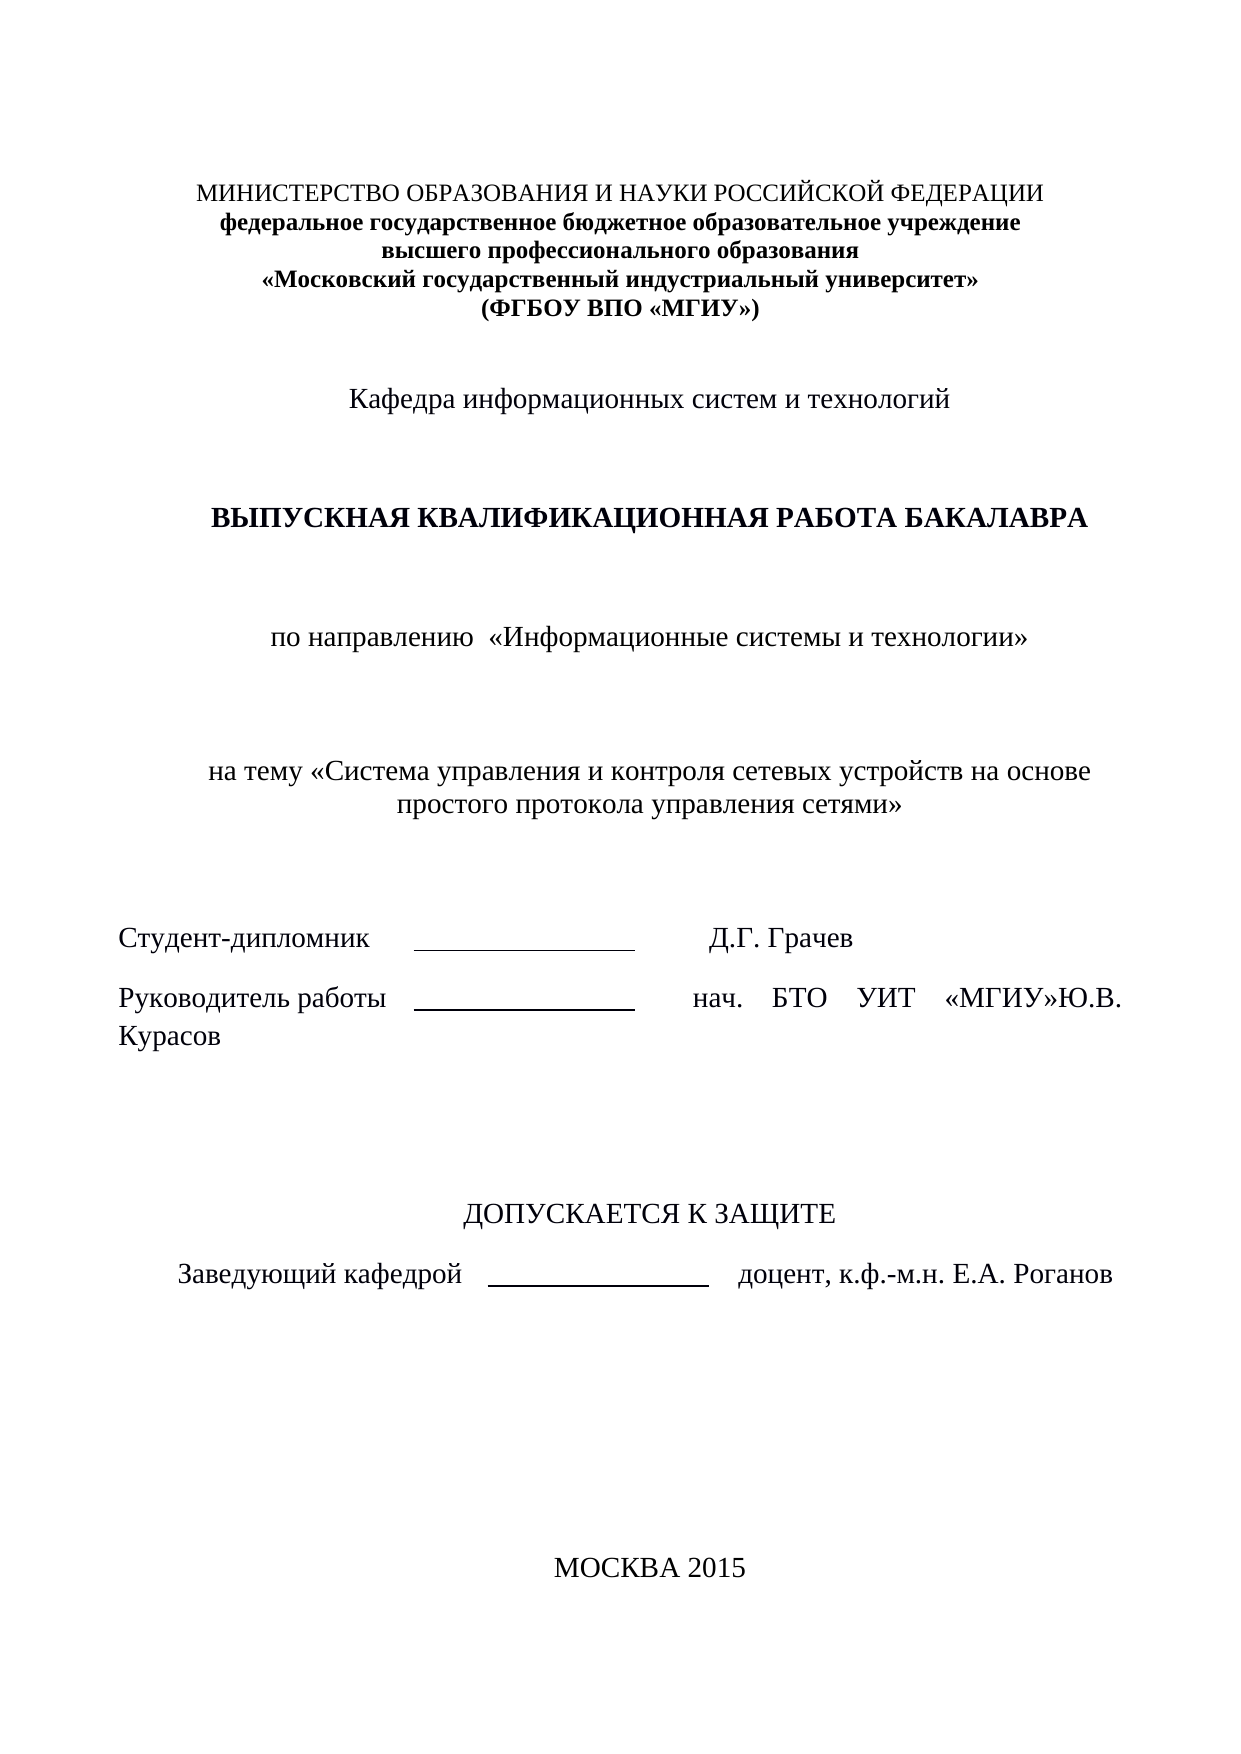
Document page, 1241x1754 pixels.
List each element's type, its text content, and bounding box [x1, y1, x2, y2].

text ВЫПУСКНАЯ КВАЛИФИКАЦИОННАЯ РАБОТА БАКАЛАВРА [177, 500, 1122, 533]
text ДОПУСКАЕТСЯ К ЗАЩИТЕ [177, 1197, 1122, 1230]
text Студент-дипломник Д.Г. Грачев [118, 921, 1122, 954]
text Заведующий кафедрой доцент, к.ф.-м.н. Е.А. Роганов [177, 1256, 1122, 1289]
text высшего профессионального образования [118, 236, 1122, 264]
text Кафедра информационных систем и технологий [177, 381, 1122, 415]
text федеральное государственное бюджетное образовательное учреждение [118, 207, 1122, 236]
text МИНИСТЕРСТВО ОБРАЗОВАНИЯ И НАУКИ РОССИЙСКОЙ ФЕДЕРАЦИИ [118, 178, 1122, 207]
text (ФГБОУ ВПО «МГИУ») [118, 293, 1122, 322]
text Руководитель работы нач. БТО УИТ «МГИУ»Ю.В. Курасов [118, 980, 1122, 1052]
text по направлению «Информационные системы и технологии» [177, 619, 1122, 652]
text МОСКВА 2015 [177, 1550, 1122, 1584]
text на тему «Система управления и контроля сетевых устройств на основе простого протокола управления сетями» [177, 753, 1122, 820]
text «Московский государственный индустриальный университет» [118, 264, 1122, 293]
